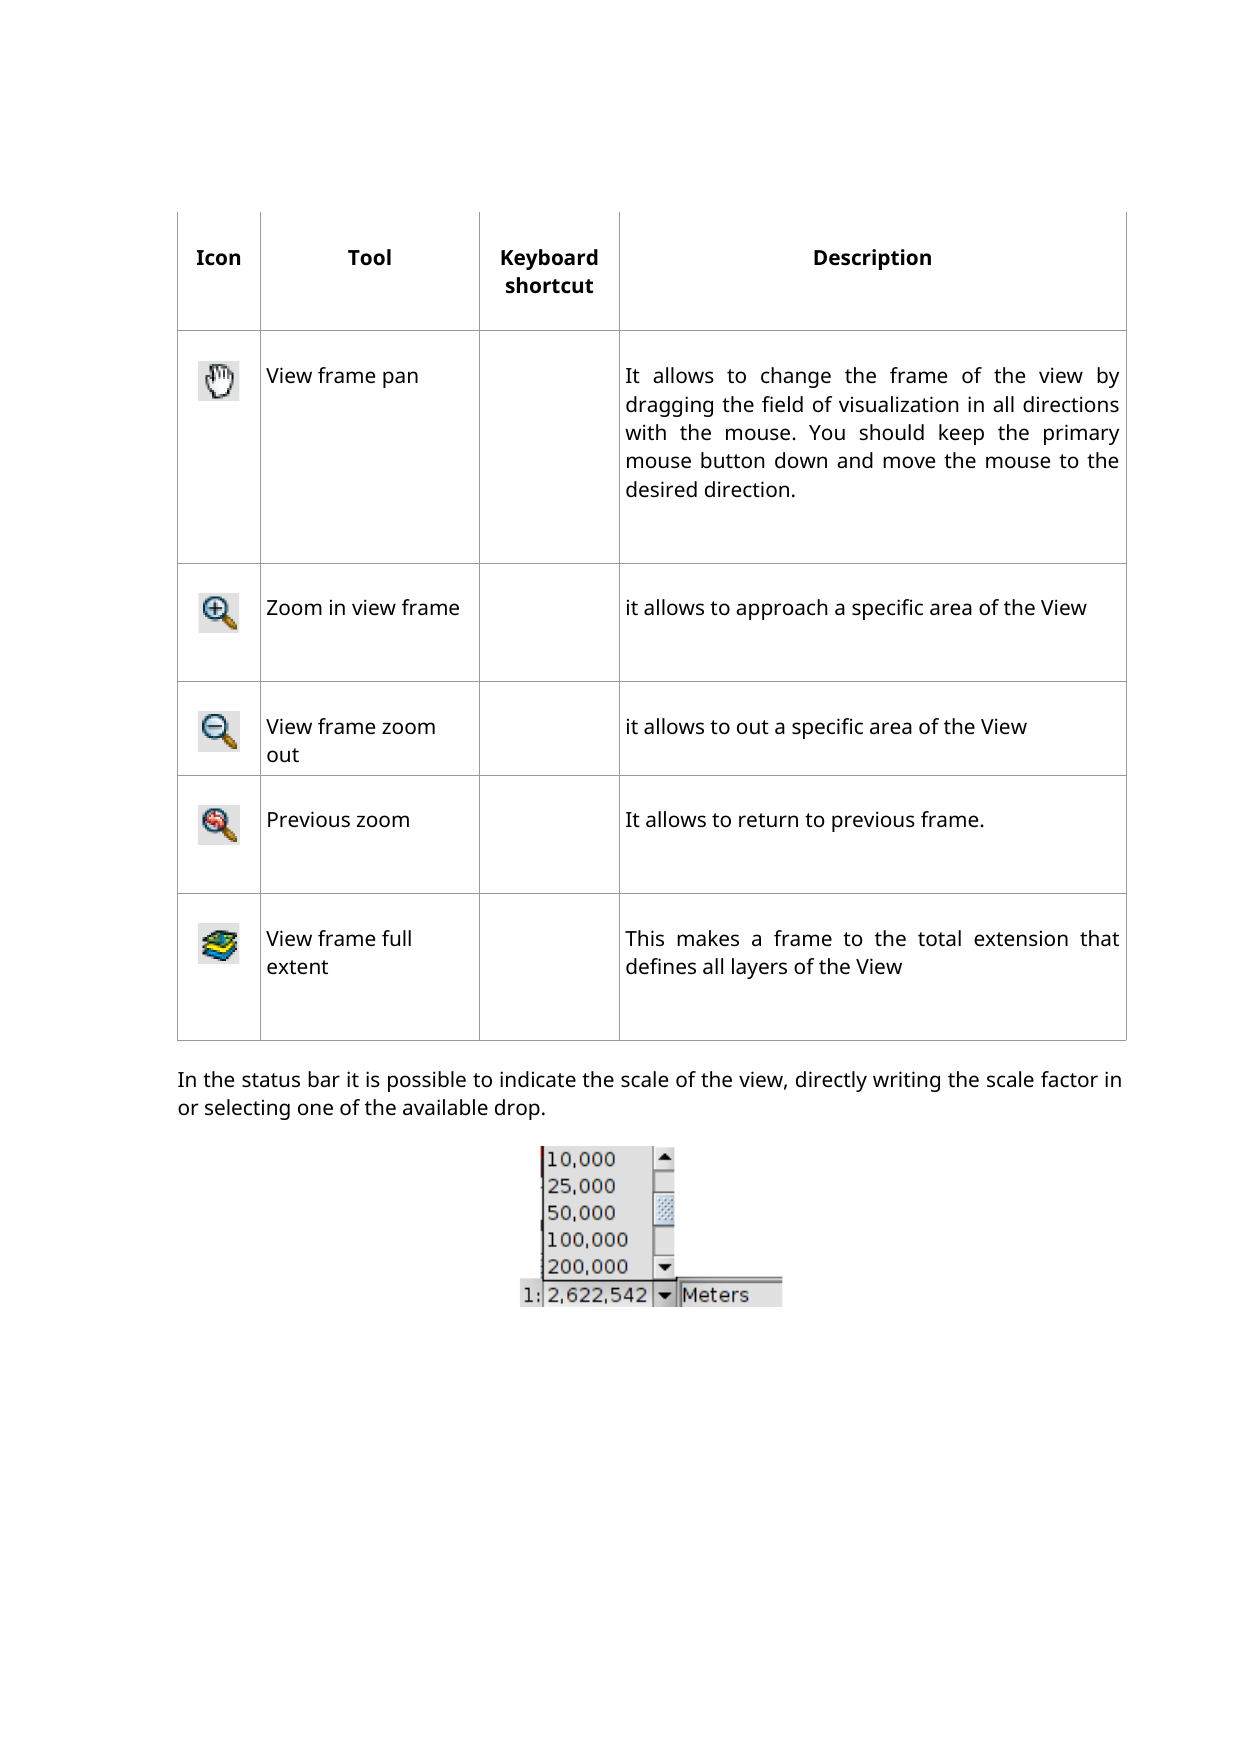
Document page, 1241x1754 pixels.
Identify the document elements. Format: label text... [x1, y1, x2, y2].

table_cell [178, 894, 260, 1040]
table_header Keyboard shortcut [480, 212, 619, 330]
table_cell [480, 894, 619, 1040]
table_cell [480, 682, 619, 774]
table_cell It allows to return to previous frame. [620, 776, 1126, 893]
table_cell [178, 682, 260, 774]
table_cell [480, 564, 619, 681]
picture [197, 711, 240, 752]
table_header Description [620, 212, 1126, 330]
table_cell It allows to change the frame of the view by dragging the field of visualization in all directions with the mouse. You should keep the primary mouse button down and move the mouse to the desired direction. [620, 331, 1126, 563]
table_header Tool [261, 212, 479, 330]
table_cell it allows to out a specific area of the View [620, 682, 1126, 774]
table_cell View frame full extent [261, 894, 479, 1040]
table_cell [178, 776, 260, 893]
table_cell it allows to approach a specific area of the View [620, 564, 1126, 681]
table_header Icon [178, 212, 260, 330]
table_cell View frame zoom out [261, 682, 479, 774]
table_cell View frame pan [261, 331, 479, 563]
table_cell [480, 331, 619, 563]
picture [198, 593, 240, 633]
text In the status bar it is possible to indicate the scale of the view, directly writing the scale factor in or selecting one of the available drop. [177, 1065, 1125, 1122]
table_cell [178, 331, 260, 563]
picture [198, 361, 240, 401]
table_cell Previous zoom [261, 776, 479, 893]
table_cell [480, 776, 619, 893]
picture [519, 1146, 783, 1307]
picture [197, 805, 240, 845]
table_cell This makes a frame to the total extension that defines all layers of the View [620, 894, 1126, 1040]
picture [198, 923, 240, 964]
table_cell Zoom in view frame [261, 564, 479, 681]
table_cell [178, 564, 260, 681]
